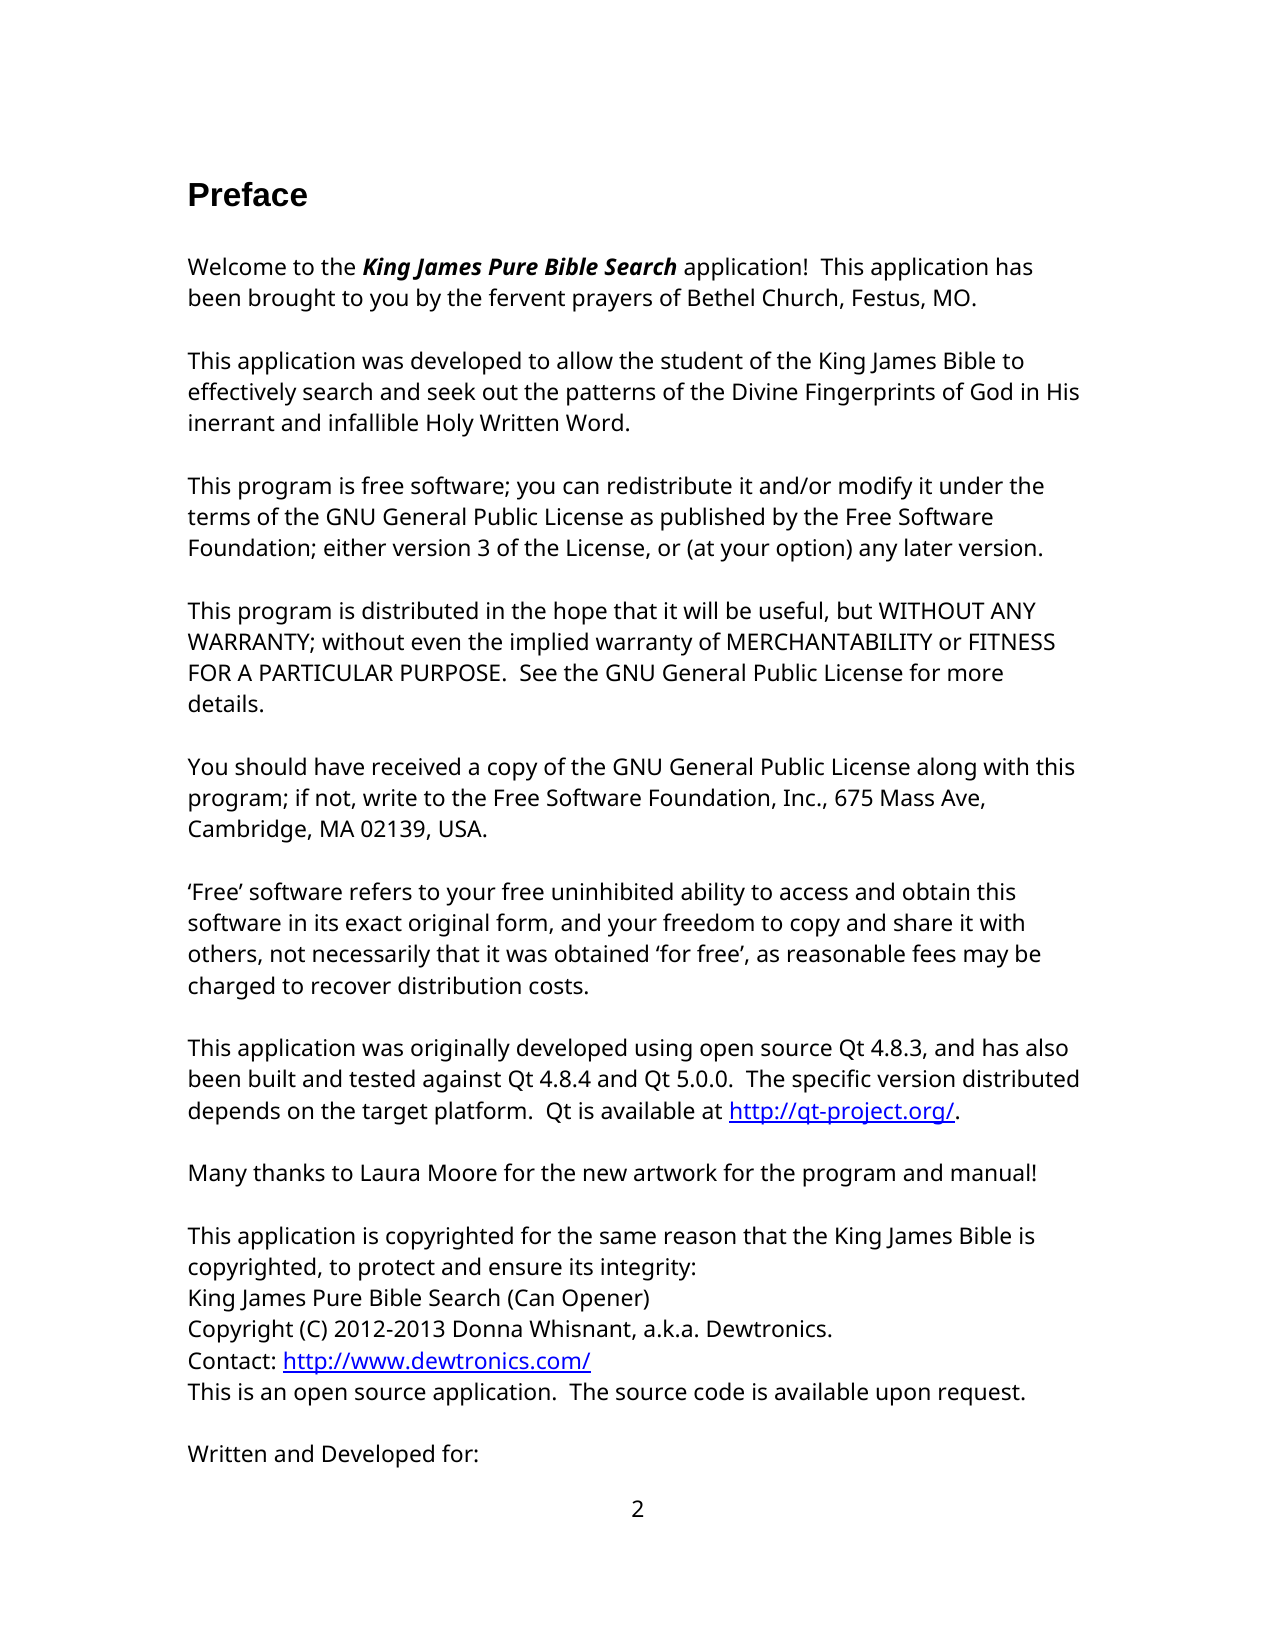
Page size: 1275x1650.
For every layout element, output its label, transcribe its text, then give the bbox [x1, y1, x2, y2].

text This program is free software; you can redistribute it and/or modify it under the terms of the GNU General Public License as published by the Free Software Foundation; either version 3 of the License, or (at your option) any later version. [187, 470, 1087, 563]
text Contact: http://www.dewtronics.com/ [187, 1345, 1087, 1376]
text You should have received a copy of the GNU General Public License along with this program; if not, write to the Free Software Foundation, Inc., 675 Mass Ave, Cambridge, MA 02139, USA. [187, 751, 1087, 845]
text Many thanks to Laura Moore for the new artwork for the program and manual! [187, 1157, 1087, 1188]
text Written and Developed for: [187, 1438, 1087, 1470]
text This application is copyrighted for the same reason that the King James Bible is copyrighted, to protect and ensure its integrity: [187, 1220, 1087, 1282]
text This is an open source application. The source code is available upon request. [187, 1376, 1087, 1407]
text Welcome to the King James Pure Bible Search application! This application has been brought to you by the fervent prayers of Bethel Church, Festus, MO. [187, 251, 1087, 313]
text ‘Free’ software refers to your free uninhibited ability to access and obtain this software in its exact original form, and your freedom to copy and share it with others, not necessarily that it was obtained ‘for free’, as reasonable fees may be charged to recover distribution costs. [187, 876, 1087, 1001]
subtitle Preface [187, 175, 1087, 213]
text King James Pure Bible Search (Can Opener) [187, 1282, 1087, 1313]
text Copyright (C) 2012-2013 Donna Whisnant, a.k.a. Dewtronics. [187, 1313, 1087, 1345]
text This application was developed to allow the student of the King James Bible to effectively search and seek out the patterns of the Divine Fingerprints of God in His inerrant and infallible Holy Written Word. [187, 345, 1087, 438]
text This program is distributed in the hope that it will be useful, but WITHOUT ANY WARRANTY; without even the implied warranty of MERCHANTABILITY or FITNESS FOR A PARTICULAR PURPOSE. See the GNU General Public License for more details. [187, 595, 1087, 720]
text This application was originally developed using open source Qt 4.8.3, and has also been built and tested against Qt 4.8.4 and Qt 5.0.0. The specific version distributed depends on the target platform. Qt is available at http://qt-project.org/. [187, 1032, 1087, 1126]
